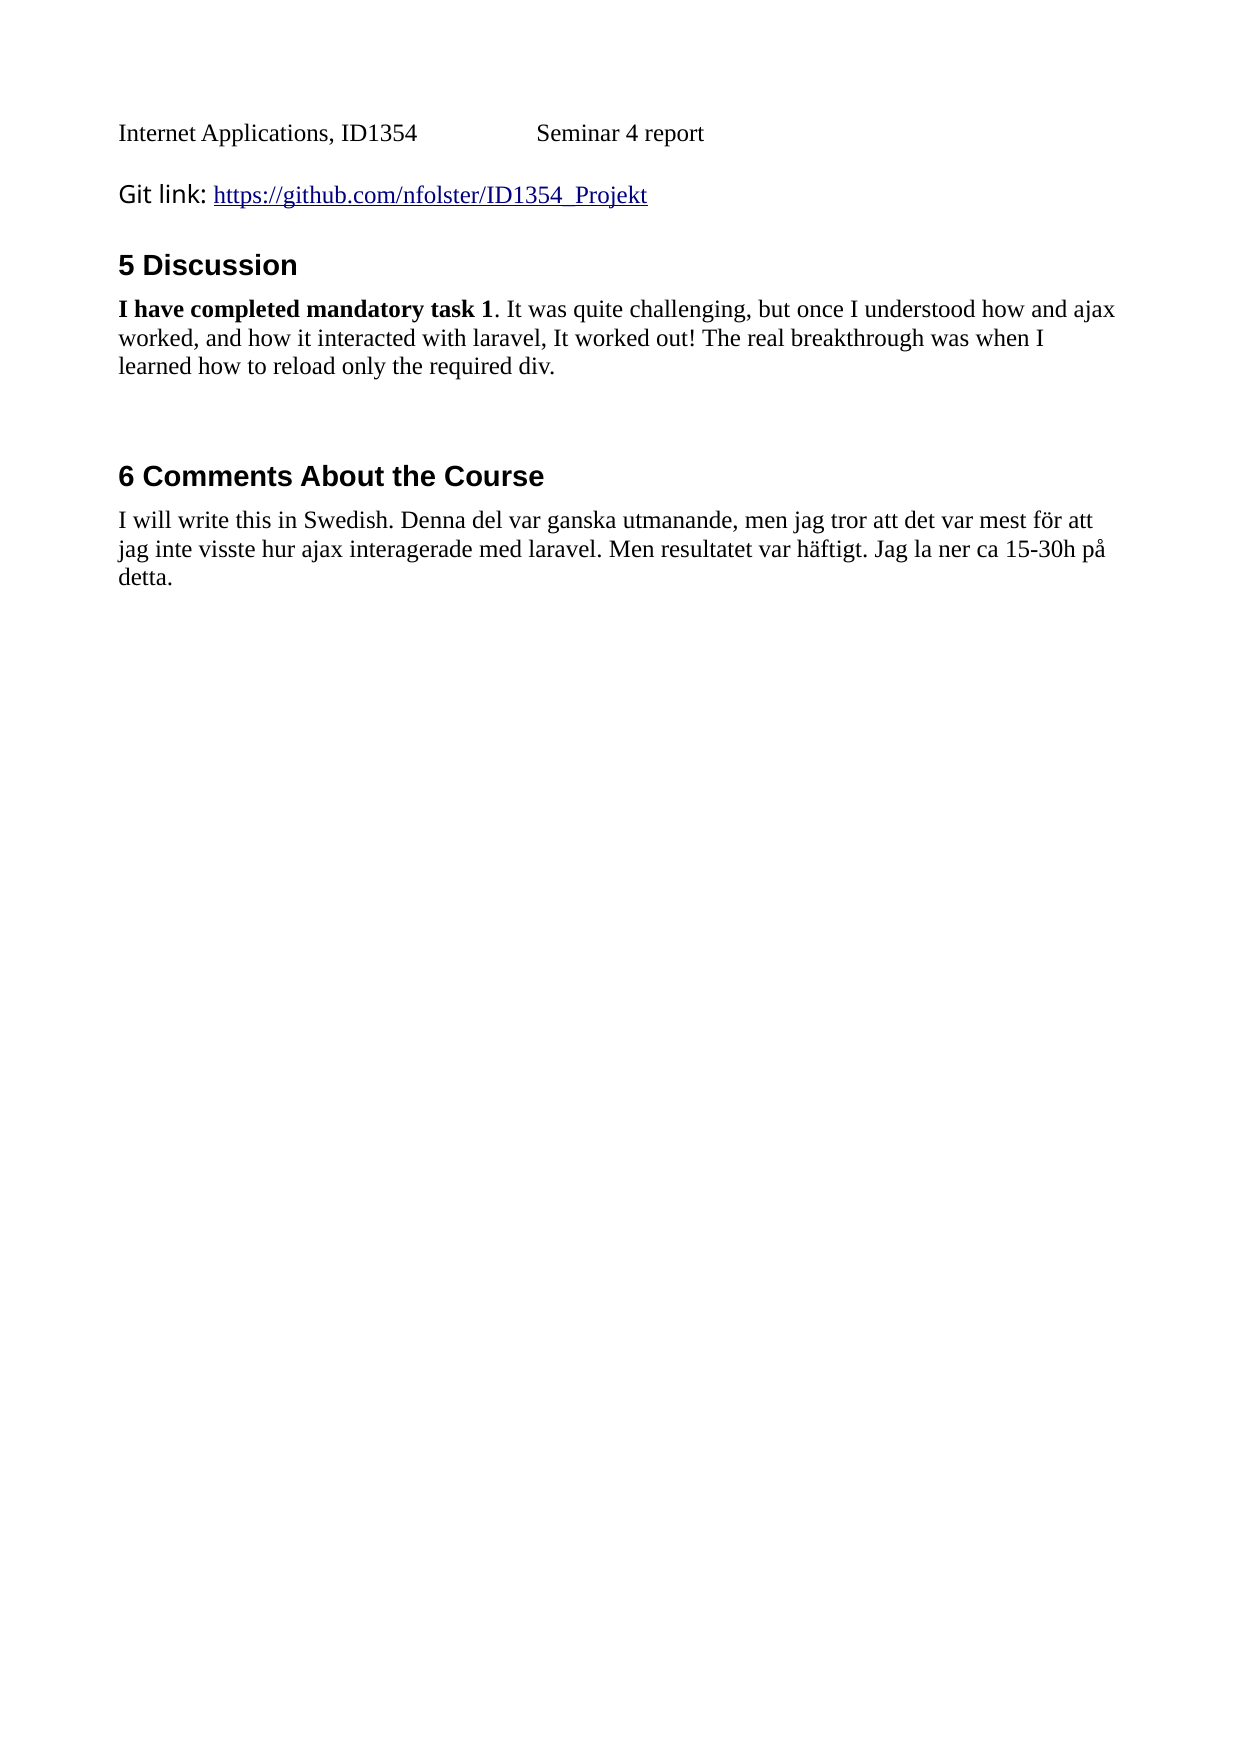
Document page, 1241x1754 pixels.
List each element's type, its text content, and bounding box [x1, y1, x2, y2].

text I have completed mandatory task 1. It was quite challenging, but once I understood how and ajax worked, and how it interacted with laravel, It worked out! The real breakthrough was when I learned how to reload only the required div. [118, 294, 1122, 380]
text I will write this in Swedish. Denna del var ganska utmanande, men jag tror att det var mest för att jag inte visste hur ajax interagerade med laravel. Men resultatet var häftigt. Jag la ner ca 15-30h på detta. [118, 505, 1122, 591]
subtitle 6 Comments About the Course [118, 459, 1122, 492]
subtitle 5 Discussion [118, 248, 1122, 281]
text Git link: https://github.com/nfolster/ID1354_Projekt [118, 176, 1122, 210]
